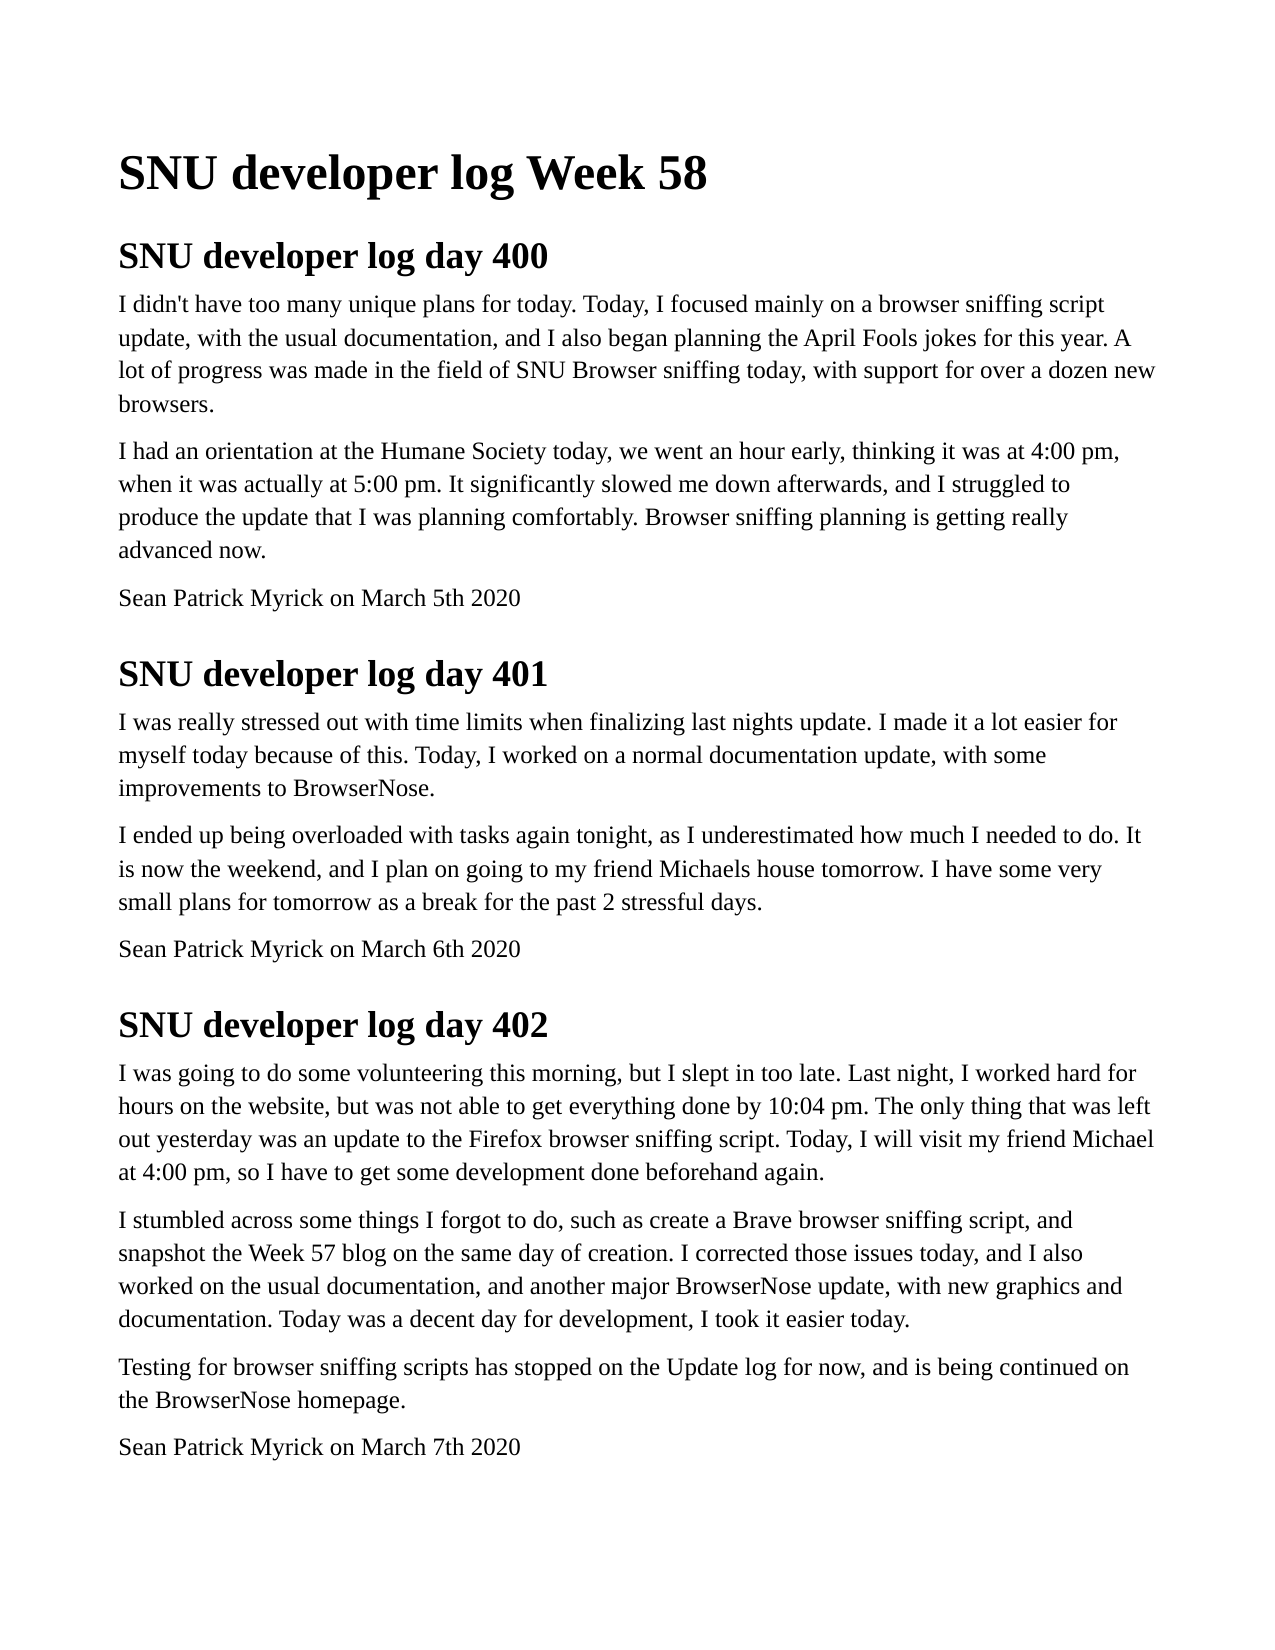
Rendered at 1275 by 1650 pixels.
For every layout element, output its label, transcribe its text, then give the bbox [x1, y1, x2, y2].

text Sean Patrick Myrick on March 7th 2020 [118, 1432, 1157, 1461]
text I didn't have too many unique plans for today. Today, I focused mainly on a browser sniffing script update, with the usual documentation, and I also began planning the April Fools jokes for this year. A lot of progress was made in the field of SNU Browser sniffing today, with support for over a dozen new browsers. [118, 289, 1157, 417]
text Sean Patrick Myrick on March 5th 2020 [118, 583, 1157, 612]
text I was going to do some volunteering this morning, but I slept in too late. Last night, I worked hard for hours on the website, but was not able to get everything done by 10:04 pm. The only thing that was left out yesterday was an update to the Firefox browser sniffing script. Today, I will visit my friend Michael at 4:00 pm, so I have to get some development done beforehand again. [118, 1058, 1157, 1186]
subtitle SNU developer log day 402 [118, 1003, 1157, 1046]
text I had an orientation at the Humane Society today, we went an hour early, thinking it was at 4:00 pm, when it was actually at 5:00 pm. It significantly slowed me down afterwards, and I struggled to produce the update that I was planning comfortably. Browser sniffing planning is getting really advanced now. [118, 436, 1157, 564]
text Sean Patrick Myrick on March 6th 2020 [118, 934, 1157, 963]
subtitle SNU developer log day 401 [118, 651, 1157, 694]
text I stumbled across some things I forgot to do, such as create a Brave browser sniffing script, and snapshot the Week 57 blog on the same day of creation. I corrected those issues today, and I also worked on the usual documentation, and another major BrowserNose update, with new graphics and documentation. Today was a decent day for development, I took it easier today. [118, 1205, 1157, 1333]
text I was really stressed out with time limits when finalizing last nights update. I made it a lot easier for myself today because of this. Today, I worked on a normal documentation update, with some improvements to BrowserNose. [118, 707, 1157, 802]
subtitle SNU developer log Week 58 [118, 143, 1157, 201]
subtitle SNU developer log day 400 [118, 234, 1157, 277]
text I ended up being overloaded with tasks again tonight, as I underestimated how much I needed to do. It is now the weekend, and I plan on going to my friend Michaels house tomorrow. I have some very small plans for tomorrow as a break for the past 2 stressful days. [118, 821, 1157, 915]
text Testing for browser sniffing scripts has stopped on the Update log for now, and is being continued on the BrowserNose homepage. [118, 1352, 1157, 1413]
